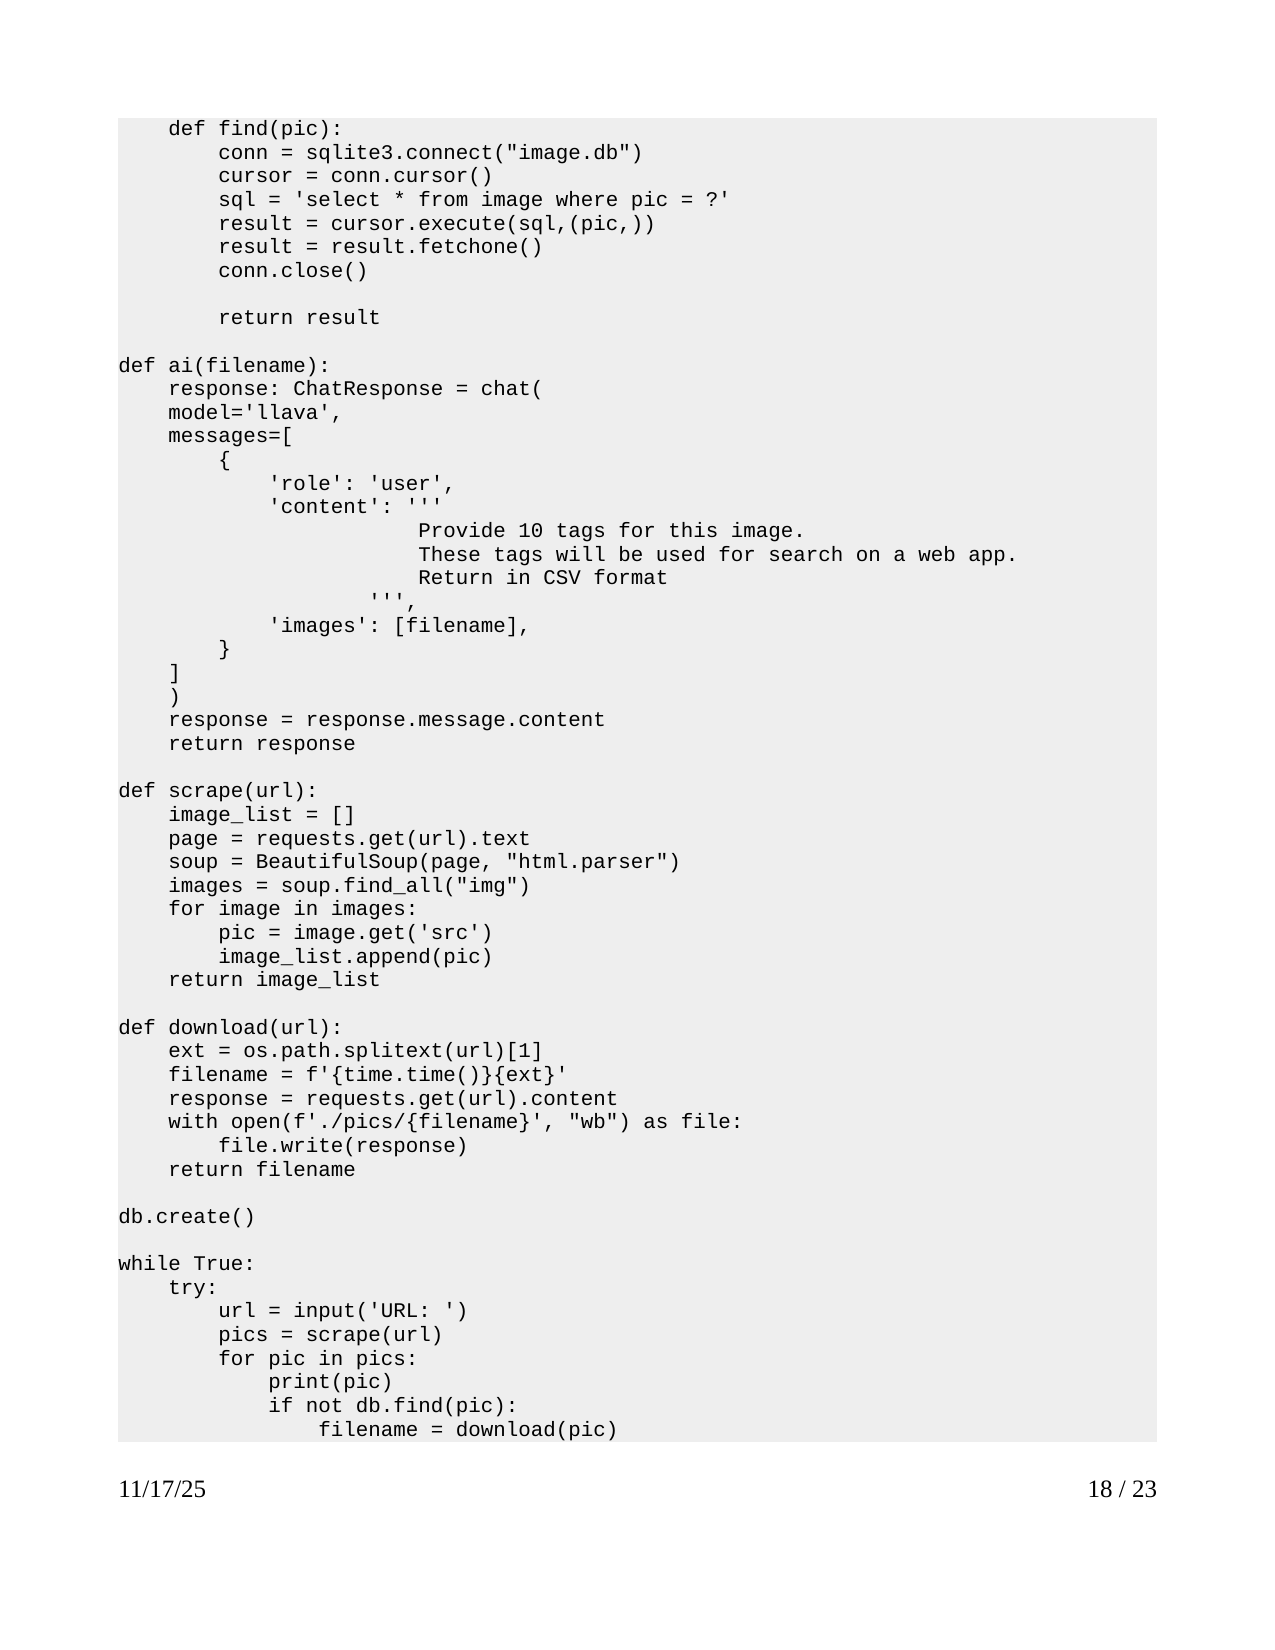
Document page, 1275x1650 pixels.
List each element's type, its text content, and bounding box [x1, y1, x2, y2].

text file.write(response) [118, 1135, 1157, 1158]
text Return in CSV format [118, 567, 1157, 591]
text ext = os.path.splitext(url)[1] [118, 1040, 1157, 1064]
text conn = sqlite3.connect("image.db") [118, 142, 1157, 165]
text { [118, 449, 1157, 473]
text print(pic) [118, 1371, 1157, 1395]
text db.create() [118, 1206, 1157, 1229]
text page = requests.get(url).text [118, 827, 1157, 851]
text These tags will be used for search on a web app. [118, 544, 1157, 567]
text response = response.message.content [118, 709, 1157, 733]
text return response [118, 733, 1157, 757]
text pic = image.get('src') [118, 922, 1157, 946]
text url = input('URL: ') [118, 1300, 1157, 1324]
text sql = 'select * from image where pic = ?' [118, 189, 1157, 213]
text ''', [118, 591, 1157, 615]
text filename = f'{time.time()}{ext}' [118, 1064, 1157, 1088]
text def download(url): [118, 1017, 1157, 1040]
text def scrape(url): [118, 780, 1157, 804]
text def find(pic): [118, 118, 1157, 142]
text soup = BeautifulSoup(page, "html.parser") [118, 851, 1157, 875]
text response = requests.get(url).content [118, 1088, 1157, 1111]
text with open(f'./pics/{filename}', "wb") as file: [118, 1111, 1157, 1135]
text } [118, 638, 1157, 662]
text while True: [118, 1253, 1157, 1277]
text return image_list [118, 969, 1157, 993]
text ) [118, 686, 1157, 709]
text model='llava', [118, 402, 1157, 426]
text image_list = [] [118, 804, 1157, 827]
text Provide 10 tags for this image. [118, 520, 1157, 544]
text response: ChatResponse = chat( [118, 378, 1157, 402]
text filename = download(pic) [118, 1419, 1157, 1442]
text cursor = conn.cursor() [118, 165, 1157, 189]
text result = result.fetchone() [118, 236, 1157, 260]
text image_list.append(pic) [118, 946, 1157, 969]
text 'role': 'user', [118, 473, 1157, 496]
text messages=[ [118, 426, 1157, 449]
text try: [118, 1277, 1157, 1300]
text pics = scrape(url) [118, 1324, 1157, 1348]
text ] [118, 662, 1157, 686]
text return result [118, 307, 1157, 331]
text def ai(filename): [118, 354, 1157, 378]
text for pic in pics: [118, 1348, 1157, 1371]
text for image in images: [118, 898, 1157, 922]
text 'images': [filename], [118, 615, 1157, 638]
text images = soup.find_all("img") [118, 875, 1157, 898]
text return filename [118, 1158, 1157, 1182]
text if not db.find(pic): [118, 1395, 1157, 1419]
text conn.close() [118, 260, 1157, 284]
text 'content': ''' [118, 496, 1157, 520]
text result = cursor.execute(sql,(pic,)) [118, 213, 1157, 236]
